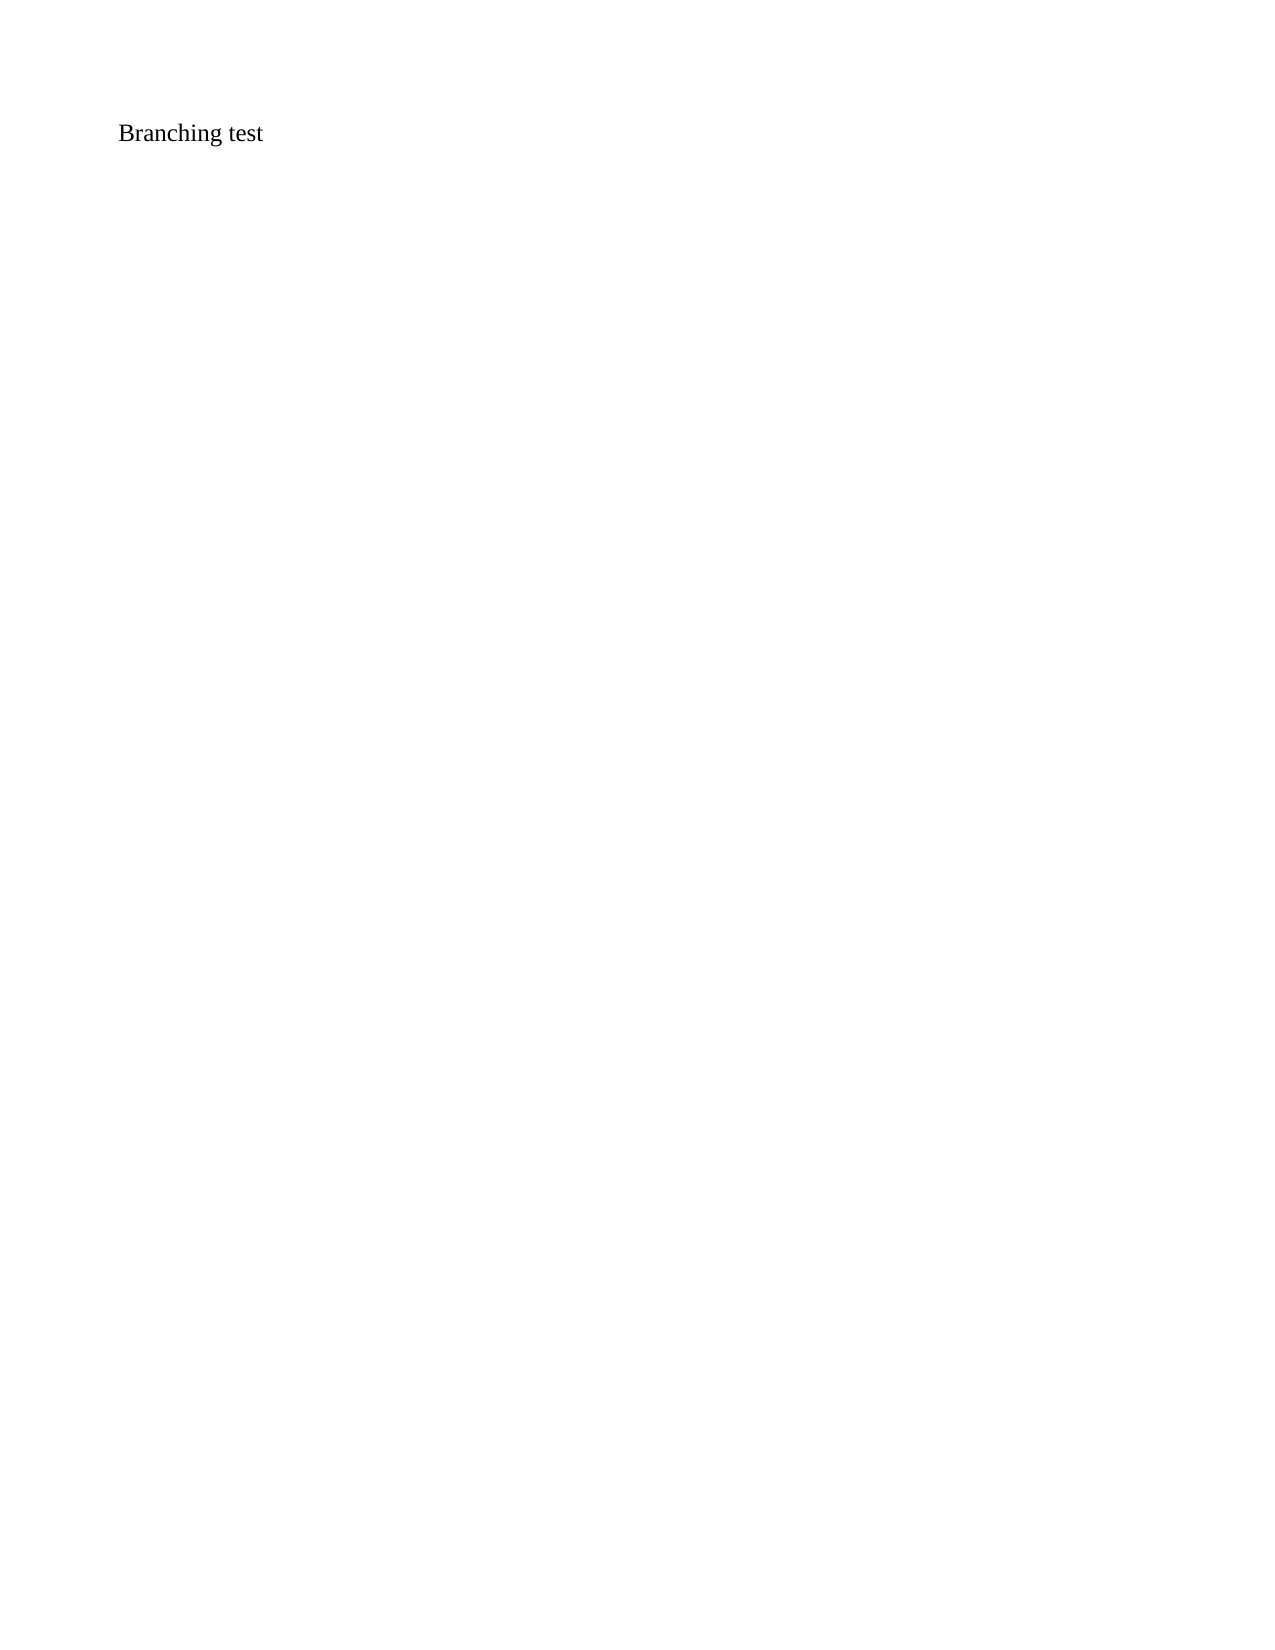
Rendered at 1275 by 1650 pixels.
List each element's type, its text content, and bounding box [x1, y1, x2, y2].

text Branching test [118, 118, 1157, 147]
